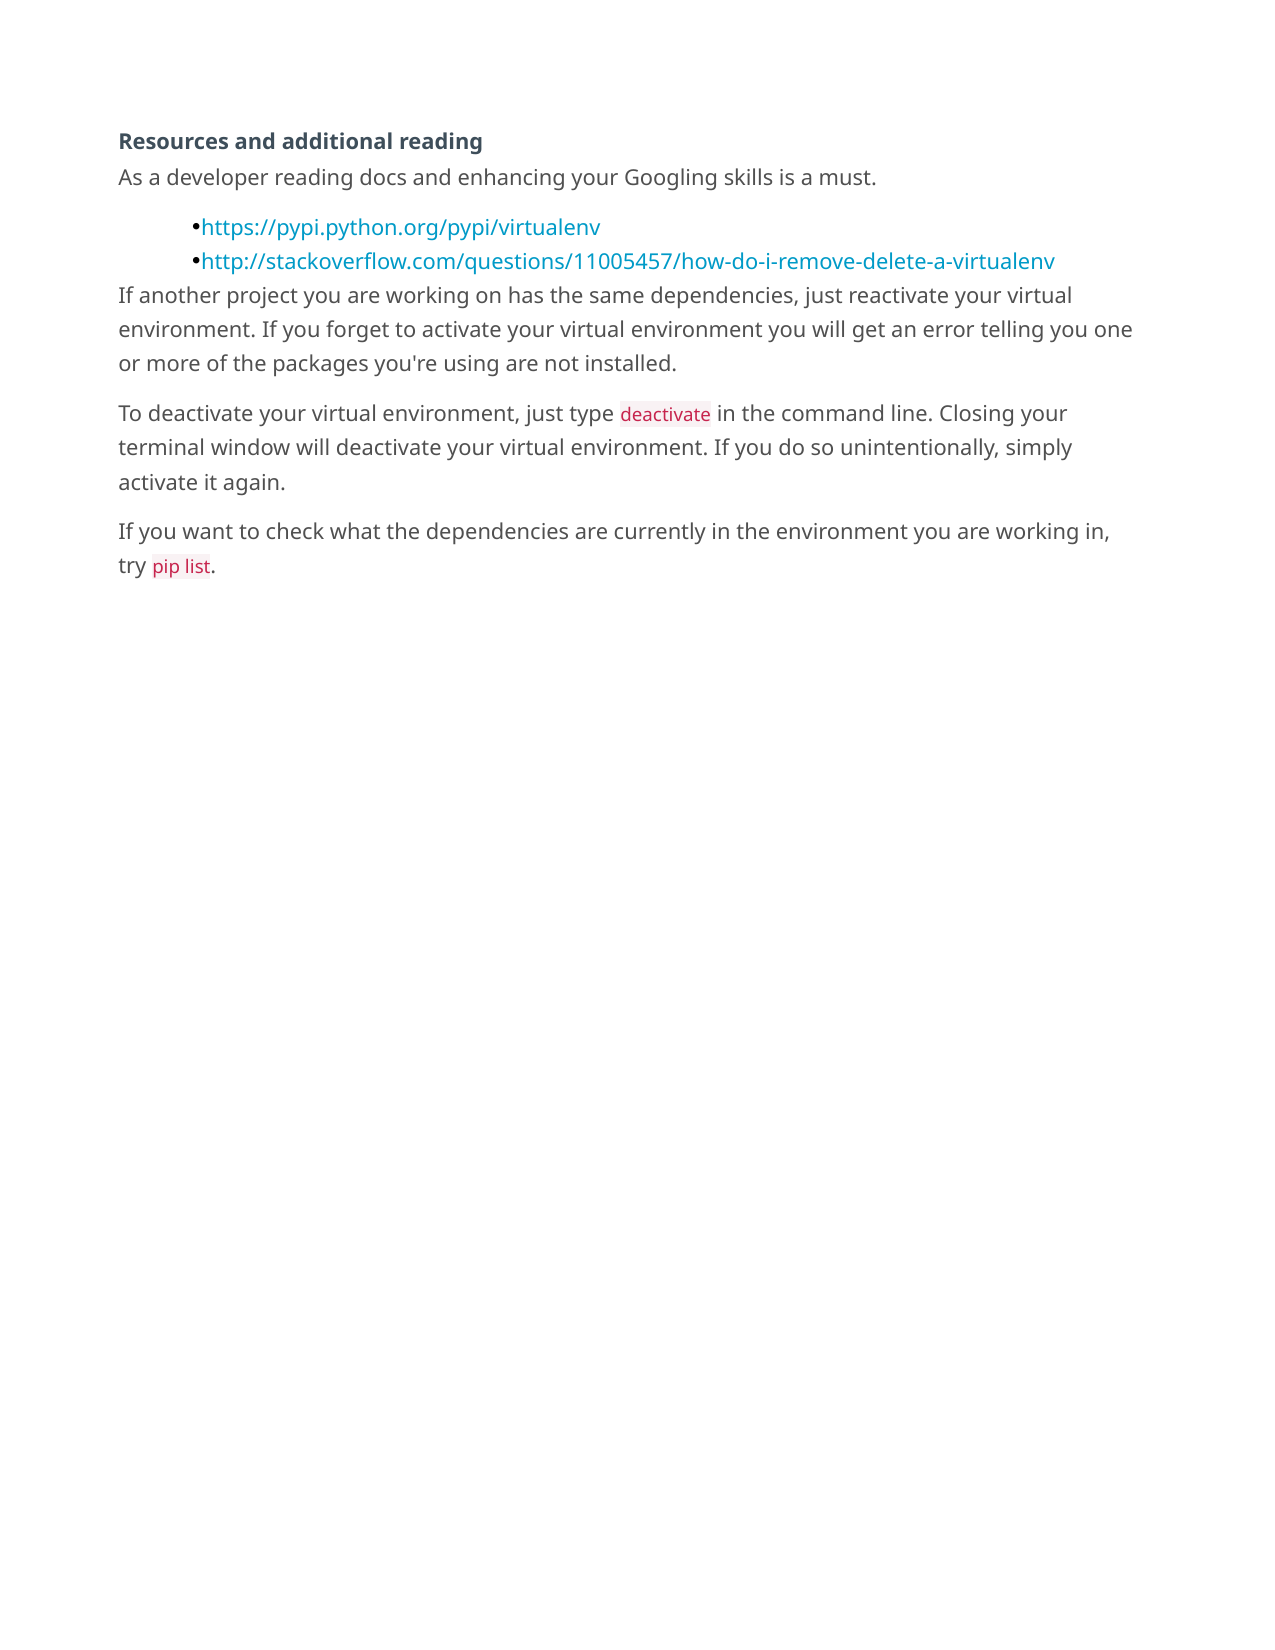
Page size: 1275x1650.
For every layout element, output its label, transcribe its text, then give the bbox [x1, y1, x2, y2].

list http://stackoverflow.com/questions/11005457/how-do-i-remove-delete-a-virtualenv [118, 246, 1157, 276]
text If another project you are working on has the same dependencies, just reactivate your virtual environment. If you forget to activate your virtual environment you will get an error telling you one or more of the packages you're using are not installed. [118, 280, 1157, 378]
text If you want to check what the dependencies are currently in the environment you are working in, try pip list. [118, 516, 1157, 580]
subtitle Resources and additional reading [118, 118, 1157, 156]
list https://pypi.python.org/pypi/virtualenv [118, 212, 1157, 241]
text To deactivate your virtual environment, just type deactivate in the command line. Closing your terminal window will deactivate your virtual environment. If you do so unintentionally, simply activate it again. [118, 398, 1157, 496]
text As a developer reading docs and enhancing your Googling skills is a must. [118, 162, 1157, 192]
